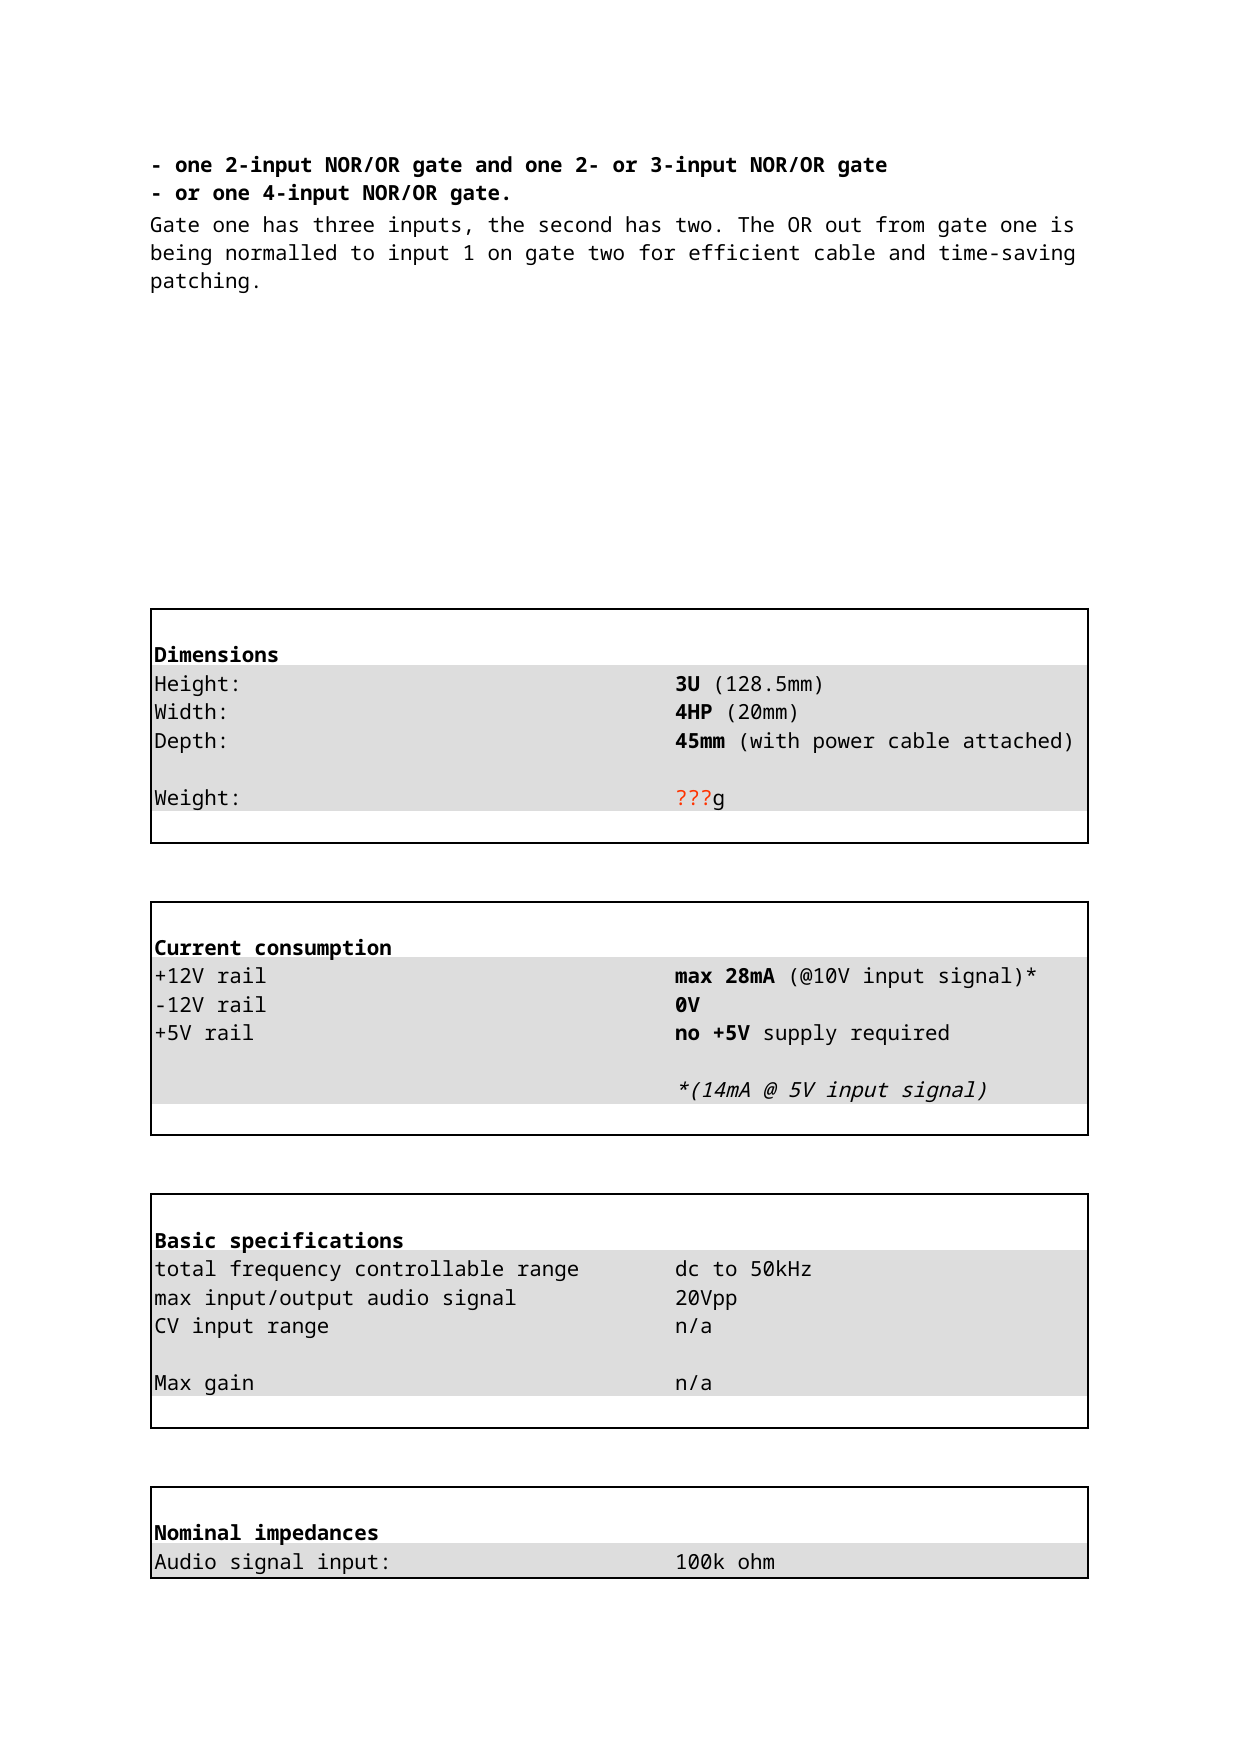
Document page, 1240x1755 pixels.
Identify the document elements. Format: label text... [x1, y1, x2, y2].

text - one 2-input NOR/OR gate and one 2- or 3-input NOR/OR gate [150, 150, 1089, 178]
text Max gain n/a [152, 1364, 1087, 1396]
text Weight: ???g [152, 778, 1087, 811]
text *(14mA @ 5V input signal) [152, 1071, 1087, 1104]
text +5V rail no +5V supply required [152, 1014, 1087, 1043]
text Current consumption [152, 929, 1087, 957]
text max input/output audio signal 20Vpp [152, 1278, 1087, 1307]
text Depth: 45mm (with power cable attached) [152, 722, 1087, 750]
text Width: 4HP (20mm) [152, 693, 1087, 722]
text total frequency controllable range dc to 50kHz [152, 1250, 1087, 1278]
text Gate one has three inputs, the second has two. The OR out from gate one is being normalled to input 1 on gate two for efficient cable and time-saving patching. [150, 210, 1089, 295]
text Nominal impedances [152, 1514, 1087, 1543]
text Dimensions [152, 636, 1087, 665]
text +12V rail max 28mA (@10V input signal)* [152, 957, 1087, 986]
text -12V rail 0V [152, 986, 1087, 1014]
text Audio signal input: 100k ohm [152, 1543, 1087, 1577]
text Height: 3U (128.5mm) [152, 665, 1087, 693]
text Basic specifications [152, 1222, 1087, 1250]
text CV input range n/a [152, 1307, 1087, 1335]
text - or one 4-input NOR/OR gate. [150, 178, 1089, 207]
